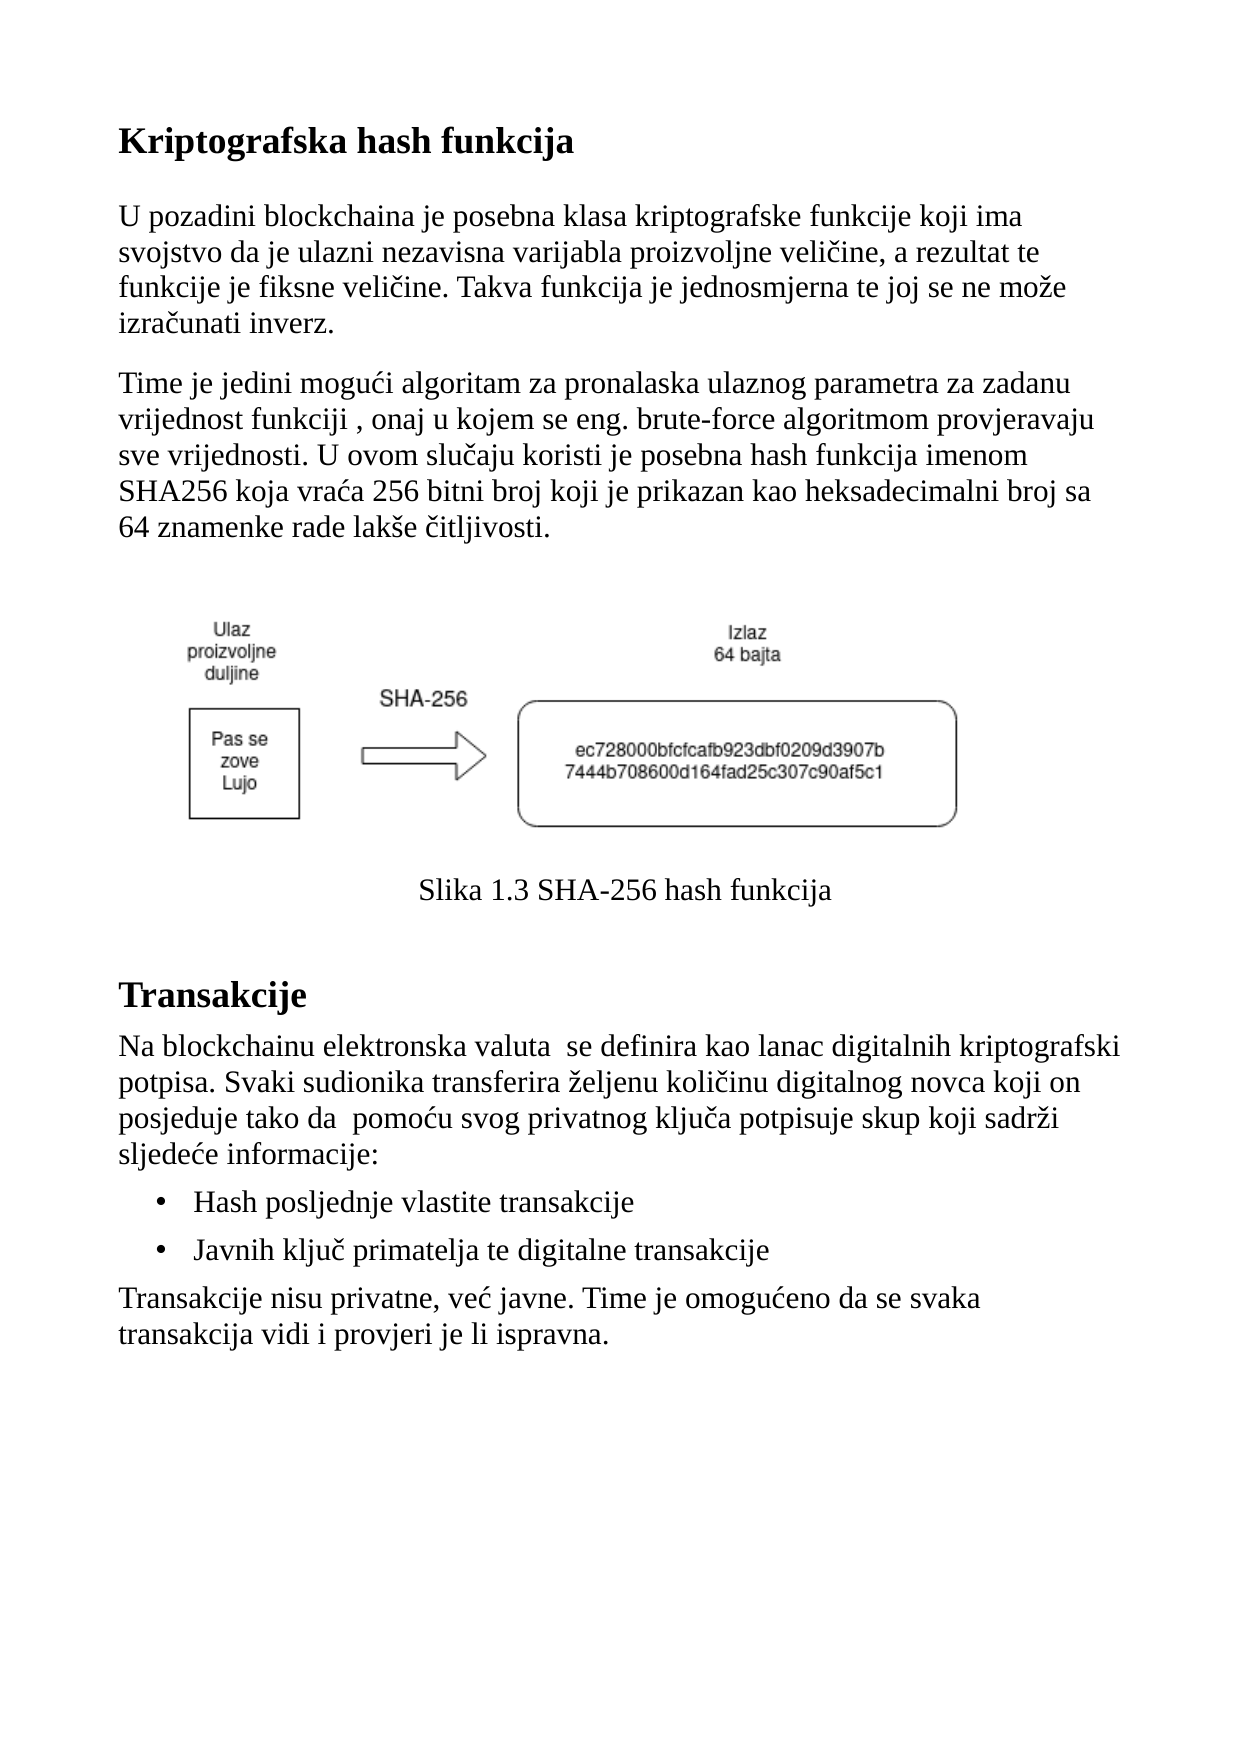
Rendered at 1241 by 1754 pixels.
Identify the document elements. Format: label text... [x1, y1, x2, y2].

text Kriptografska hash funkcija [118, 118, 1122, 161]
text U pozadini blockchaina je posebna klasa kriptografske funkcije koji ima svojstvo da je ulazni nezavisna varijabla proizvoljne veličine, a rezultat te funkcije je fiksne veličine. Takva funkcija je jednosmjerna te joj se ne može izračunati inverz. [118, 197, 1122, 341]
text Transakcije nisu privatne, već javne. Time je omogućeno da se svaka transakcija vidi i provjeri je li ispravna. [118, 1279, 1122, 1351]
text Transakcije [118, 973, 1122, 1016]
text Slika 1.3 SHA-256 hash funkcija [118, 867, 1122, 908]
list Hash posljednje vlastite transakcije [156, 1183, 1122, 1219]
text Time je jedini mogući algoritam za pronalaska ulaznog parametra za zadanu vrijednost funkciji , onaj u kojem se eng. brute-force algoritmom provjeravaju sve vrijednosti. U ovom slučaju koristi je posebna hash funkcija imenom SHA256 koja vraća 256 bitni broj koji je prikazan kao heksadecimalni broj sa 64 znamenke rade lakše čitljivosti. [118, 364, 1122, 544]
picture [172, 605, 973, 843]
text Na blockchainu elektronska valuta se definira kao lanac digitalnih kriptografski potpisa. Svaki sudionika transferira željenu količinu digitalnog novca koji on posjeduje tako da pomoću svog privatnog ključa potpisuje skup koji sadrži sljedeće informacije: [118, 1028, 1122, 1171]
list Javnih ključ primatelja te digitalne transakcije [156, 1231, 1122, 1267]
